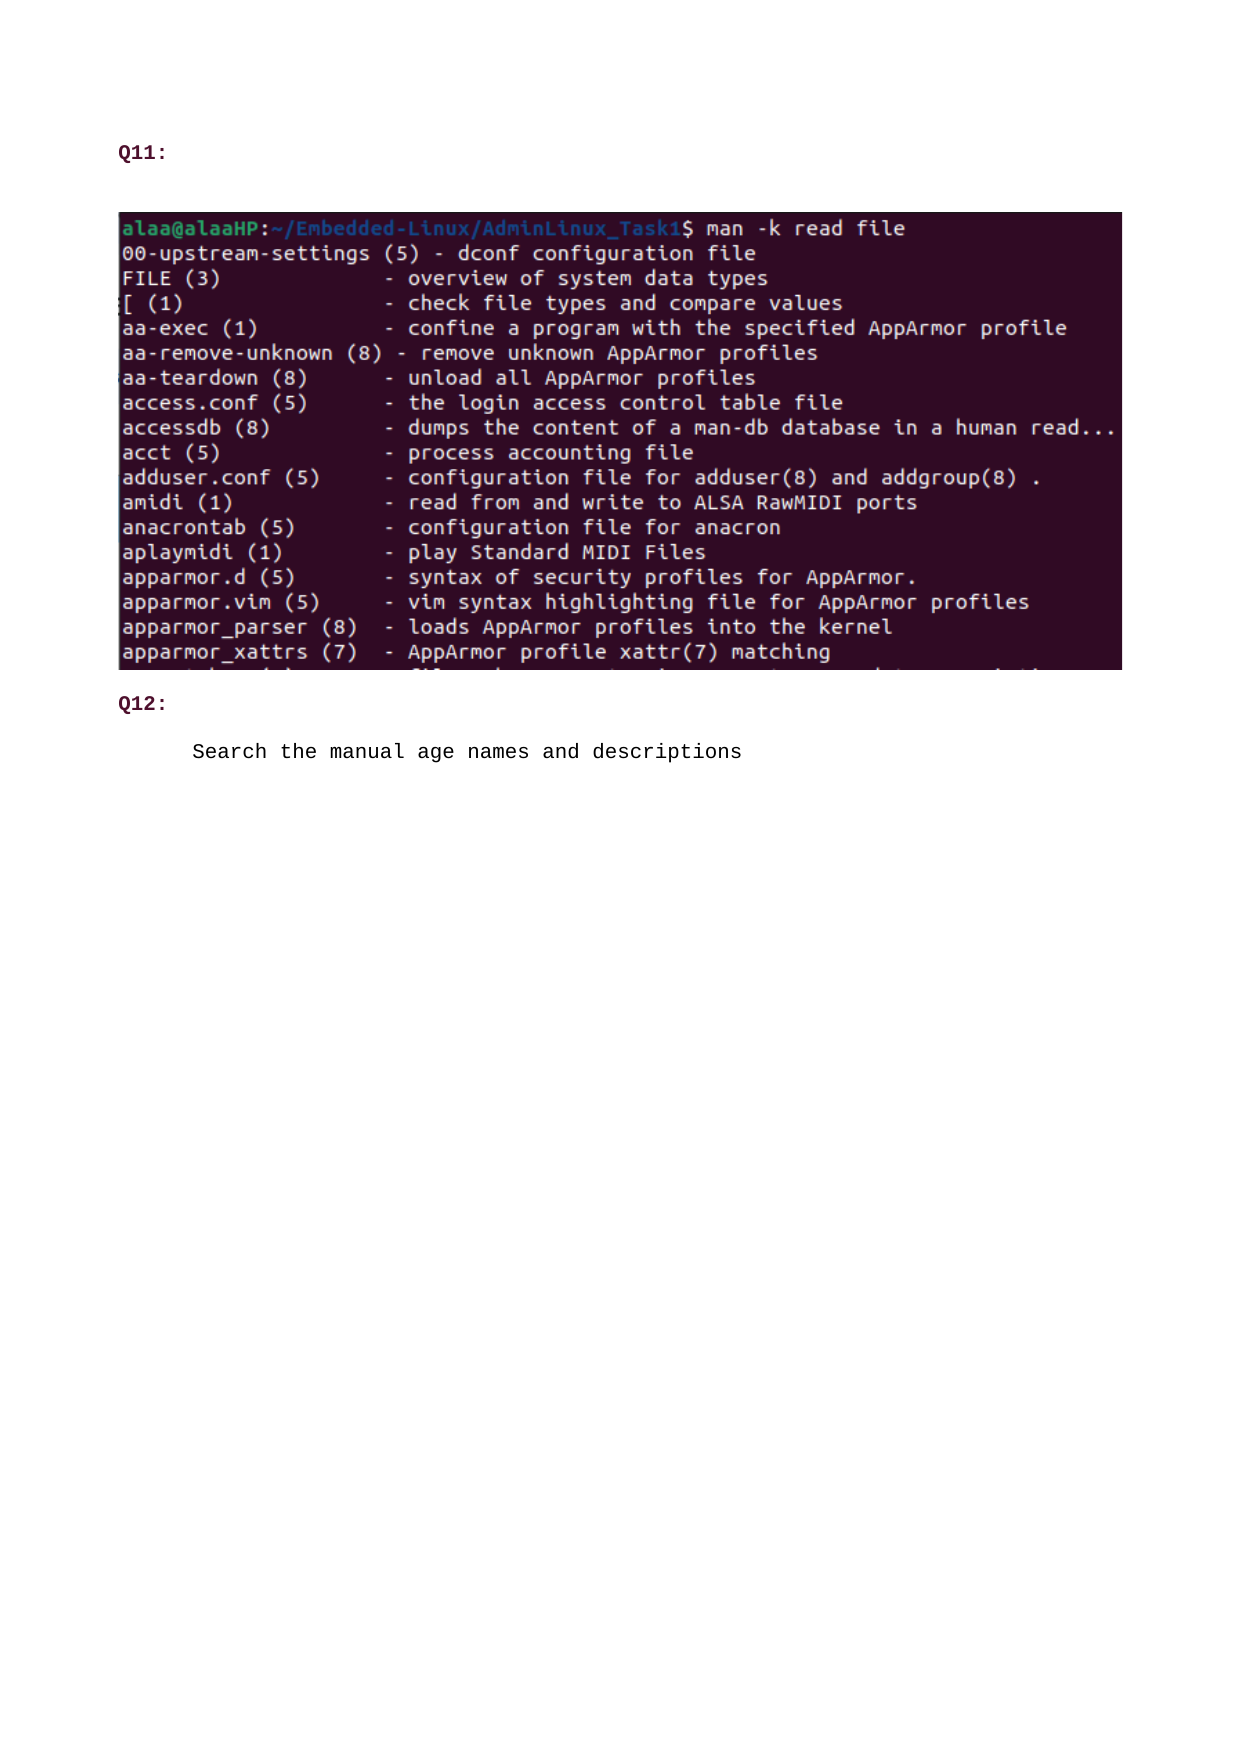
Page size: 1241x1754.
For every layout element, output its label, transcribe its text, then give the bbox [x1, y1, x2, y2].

text Search the manual age names and descriptions [118, 741, 1122, 764]
text Q12: [118, 693, 1122, 717]
text Q11: [118, 142, 1122, 165]
picture [118, 212, 1123, 670]
